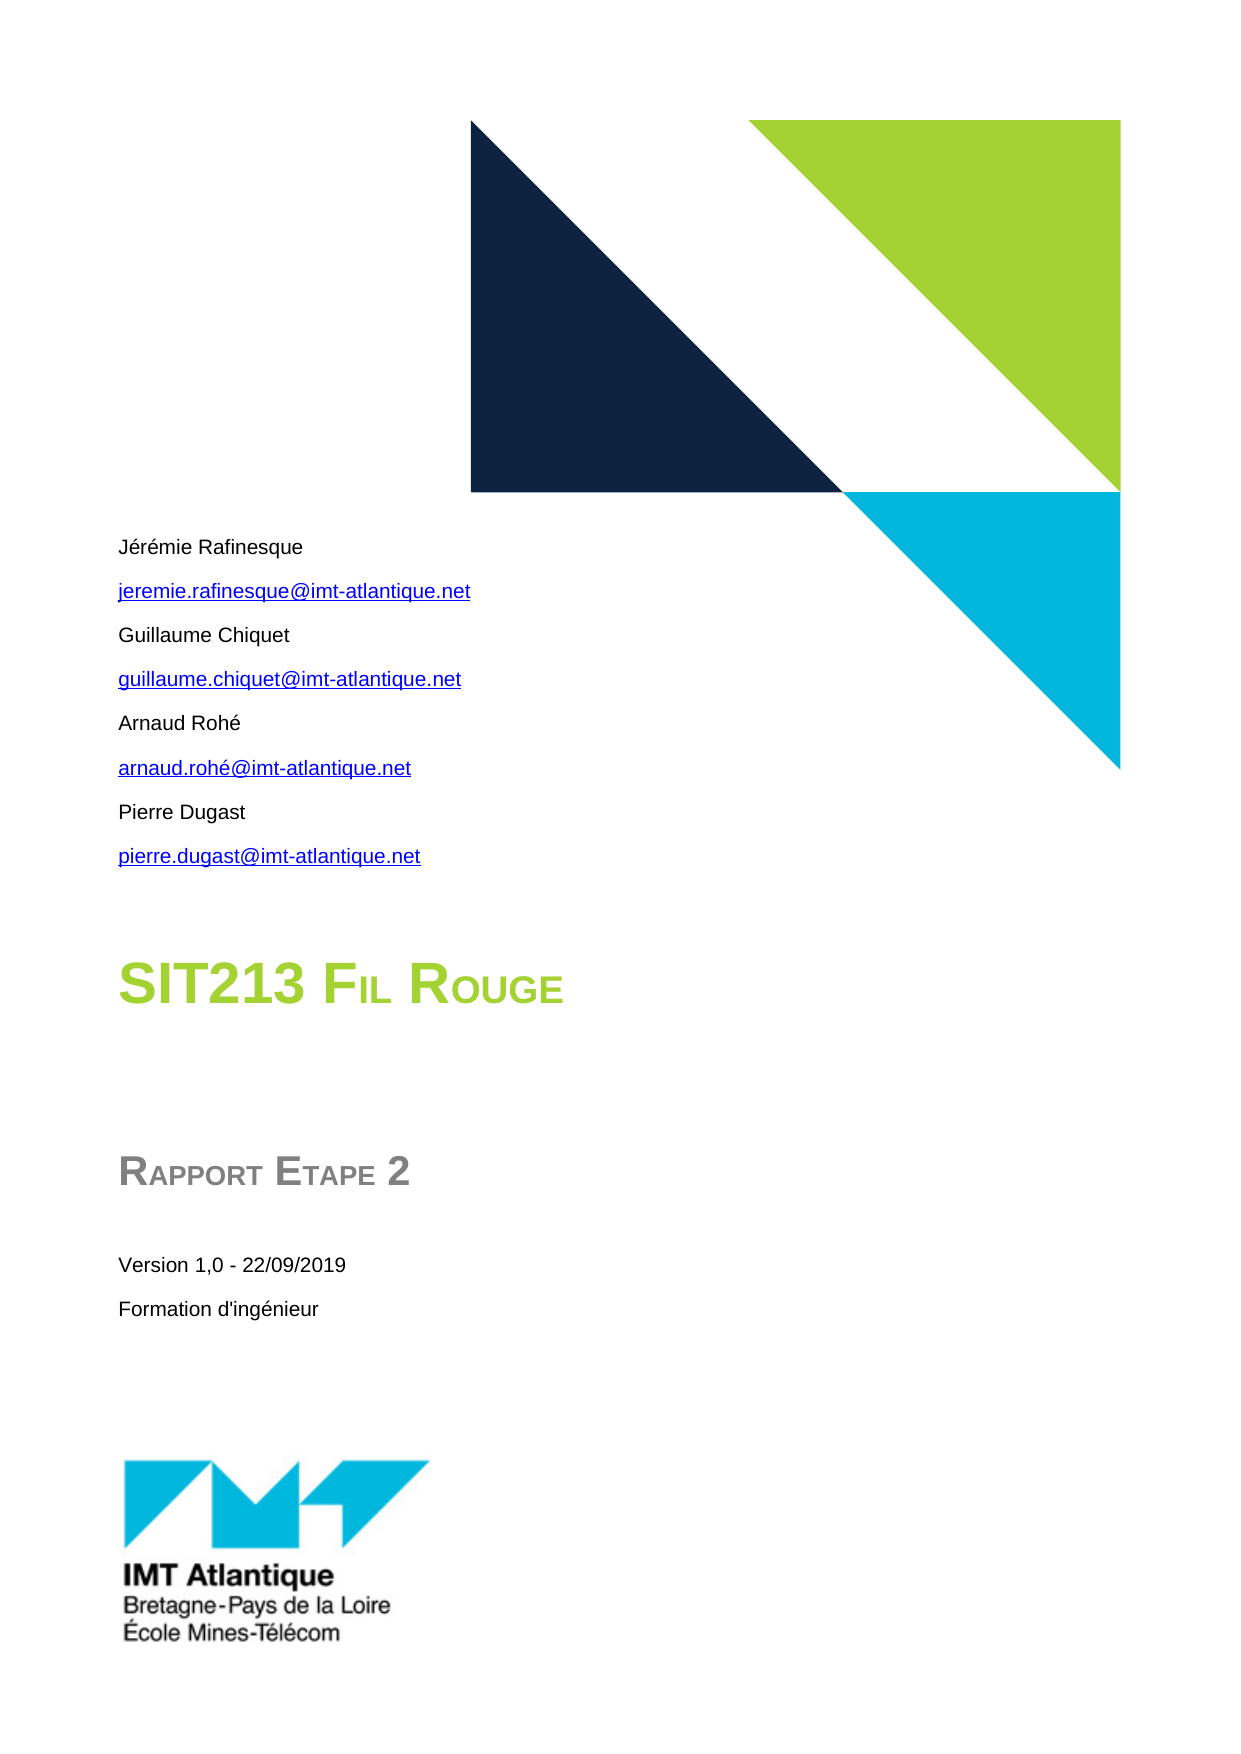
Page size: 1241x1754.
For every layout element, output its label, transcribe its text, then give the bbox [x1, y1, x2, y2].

picture [82, 1418, 473, 1684]
table_header Jérémie Rafinesque jeremie.rafinesque@imt-atlantique.net Guillaume Chiquet guillaume.chiquet@imt-atlantique.net Arnaud Rohé arnaud.rohé@imt-atlantique.net Pierre Dugast pierre.dugast@imt-atlantique.net SIT213 Fil Rouge Rapport Etape 2 Version 1,0 - 22/09/2019 Formation d'ingénieur Année scolaire 2019-2020 [118, 526, 1119, 1329]
